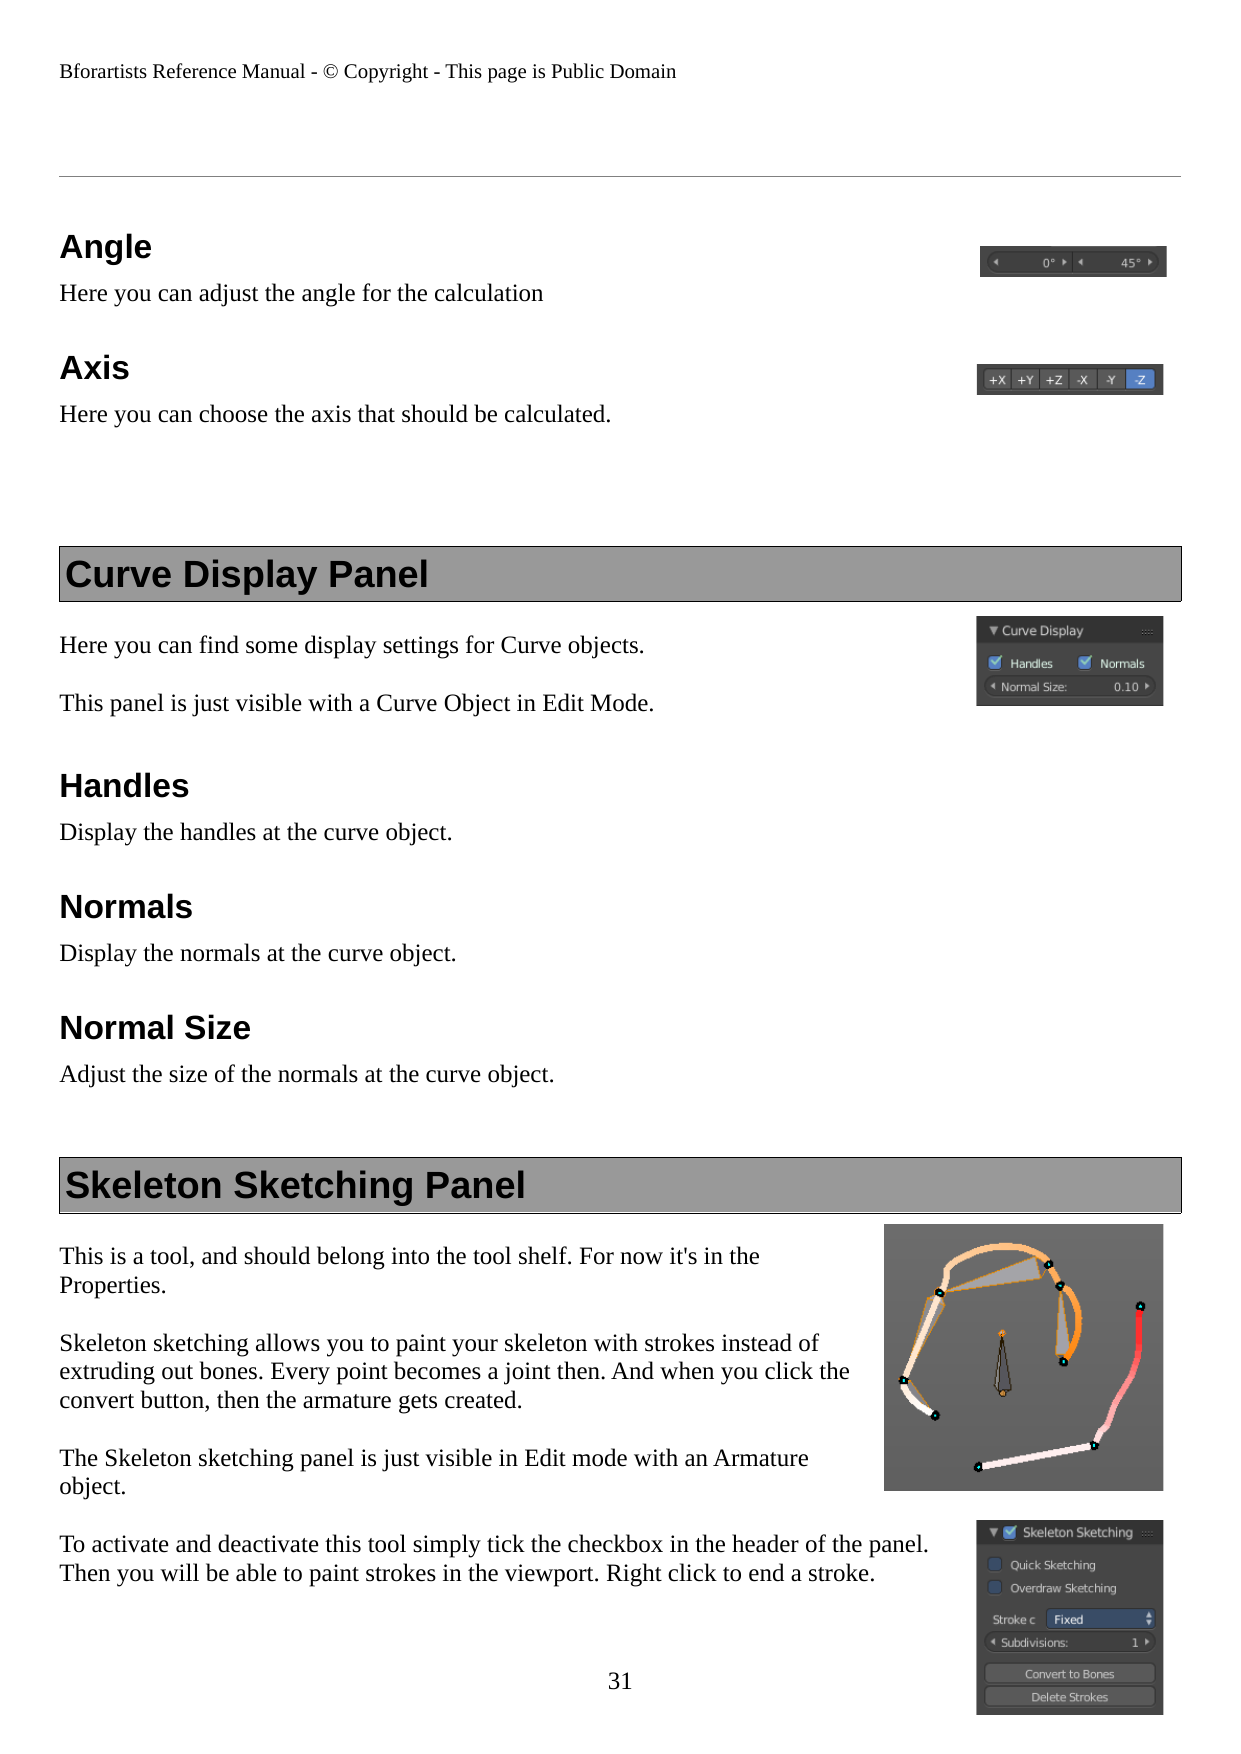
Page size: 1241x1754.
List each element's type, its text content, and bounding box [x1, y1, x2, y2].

text This panel is just visible with a Curve Object in Edit Mode. [59, 688, 1181, 716]
table_header Skeleton Sketching Panel [60, 1158, 1181, 1212]
text Display the handles at the curve object. [59, 817, 1181, 846]
text Here you can choose the axis that should be calculated. [59, 399, 1181, 428]
subtitle Normals [59, 887, 1181, 926]
subtitle Handles [59, 766, 1181, 804]
text To activate and deactivate this tool simply tick the checkbox in the header of the panel. Then you will be able to paint strokes in the viewport. Right click to end a stroke. [59, 1529, 976, 1586]
table_header Curve Display Panel [60, 547, 1181, 601]
picture [884, 1224, 1164, 1491]
picture [976, 1520, 1164, 1715]
text The Skeleton sketching panel is just visible in Edit mode with an Armature object. [59, 1443, 1181, 1500]
subtitle Axis [59, 348, 1181, 386]
text Here you can find some display settings for Curve objects. [59, 630, 976, 659]
text This is a tool, and should belong into the tool shelf. For now it's in the Properties. [59, 1241, 884, 1299]
text Adjust the size of the normals at the curve object. [59, 1059, 1181, 1088]
subtitle Angle [59, 227, 1181, 265]
text Here you can adjust the angle for the calculation [59, 278, 1181, 307]
subtitle Normal Size [59, 1008, 1181, 1047]
picture [976, 616, 1164, 706]
text Skeleton sketching allows you to paint your skeleton with strokes instead of extruding out bones. Every point becomes a joint then. And when you click the convert button, then the armature gets created. [59, 1328, 884, 1414]
text Display the normals at the curve object. [59, 938, 1181, 967]
picture [976, 364, 1164, 395]
picture [980, 246, 1167, 277]
